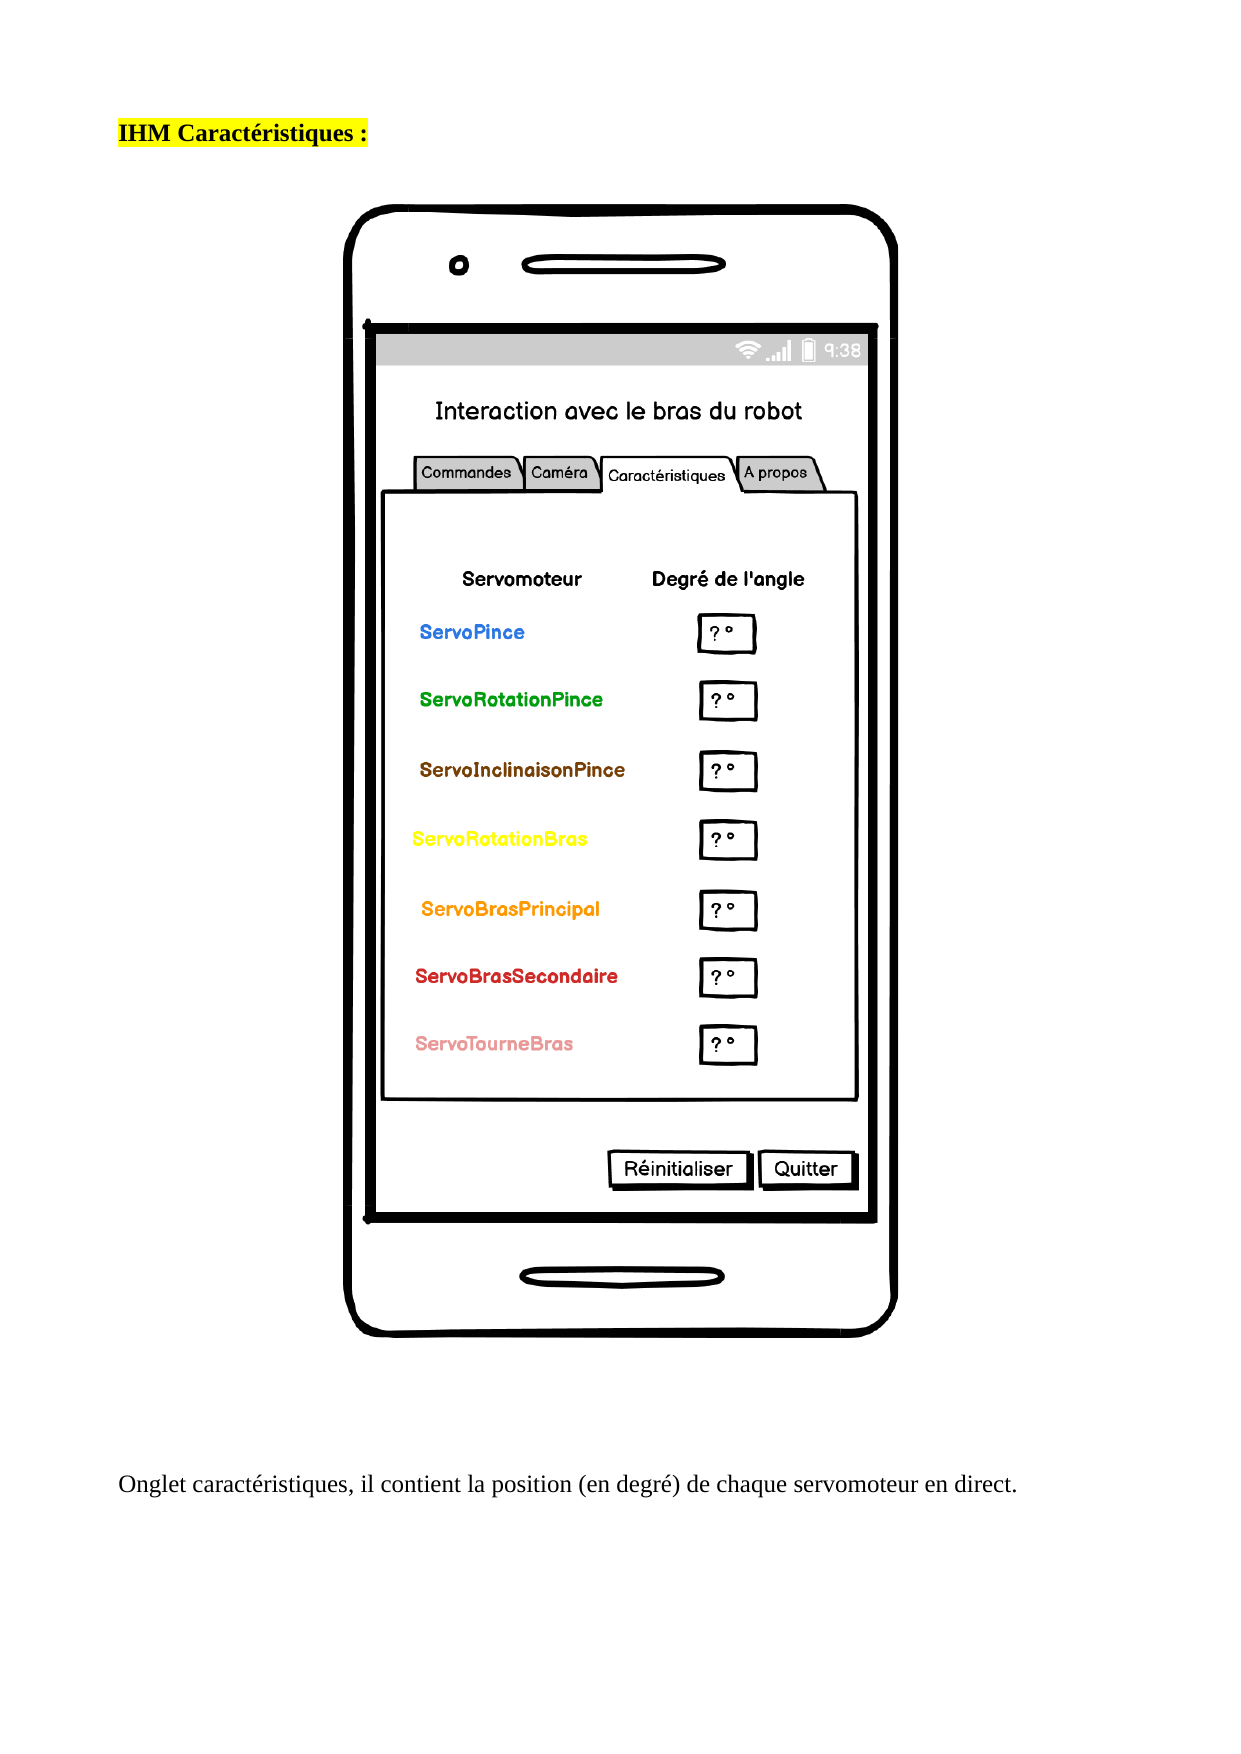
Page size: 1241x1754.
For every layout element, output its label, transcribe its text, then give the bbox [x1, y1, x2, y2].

text Onglet caractéristiques, il contient la position (en degré) de chaque servomoteur en direct. [118, 1469, 1122, 1498]
text IHM Caractéristiques : [118, 118, 1122, 147]
picture [342, 204, 899, 1338]
